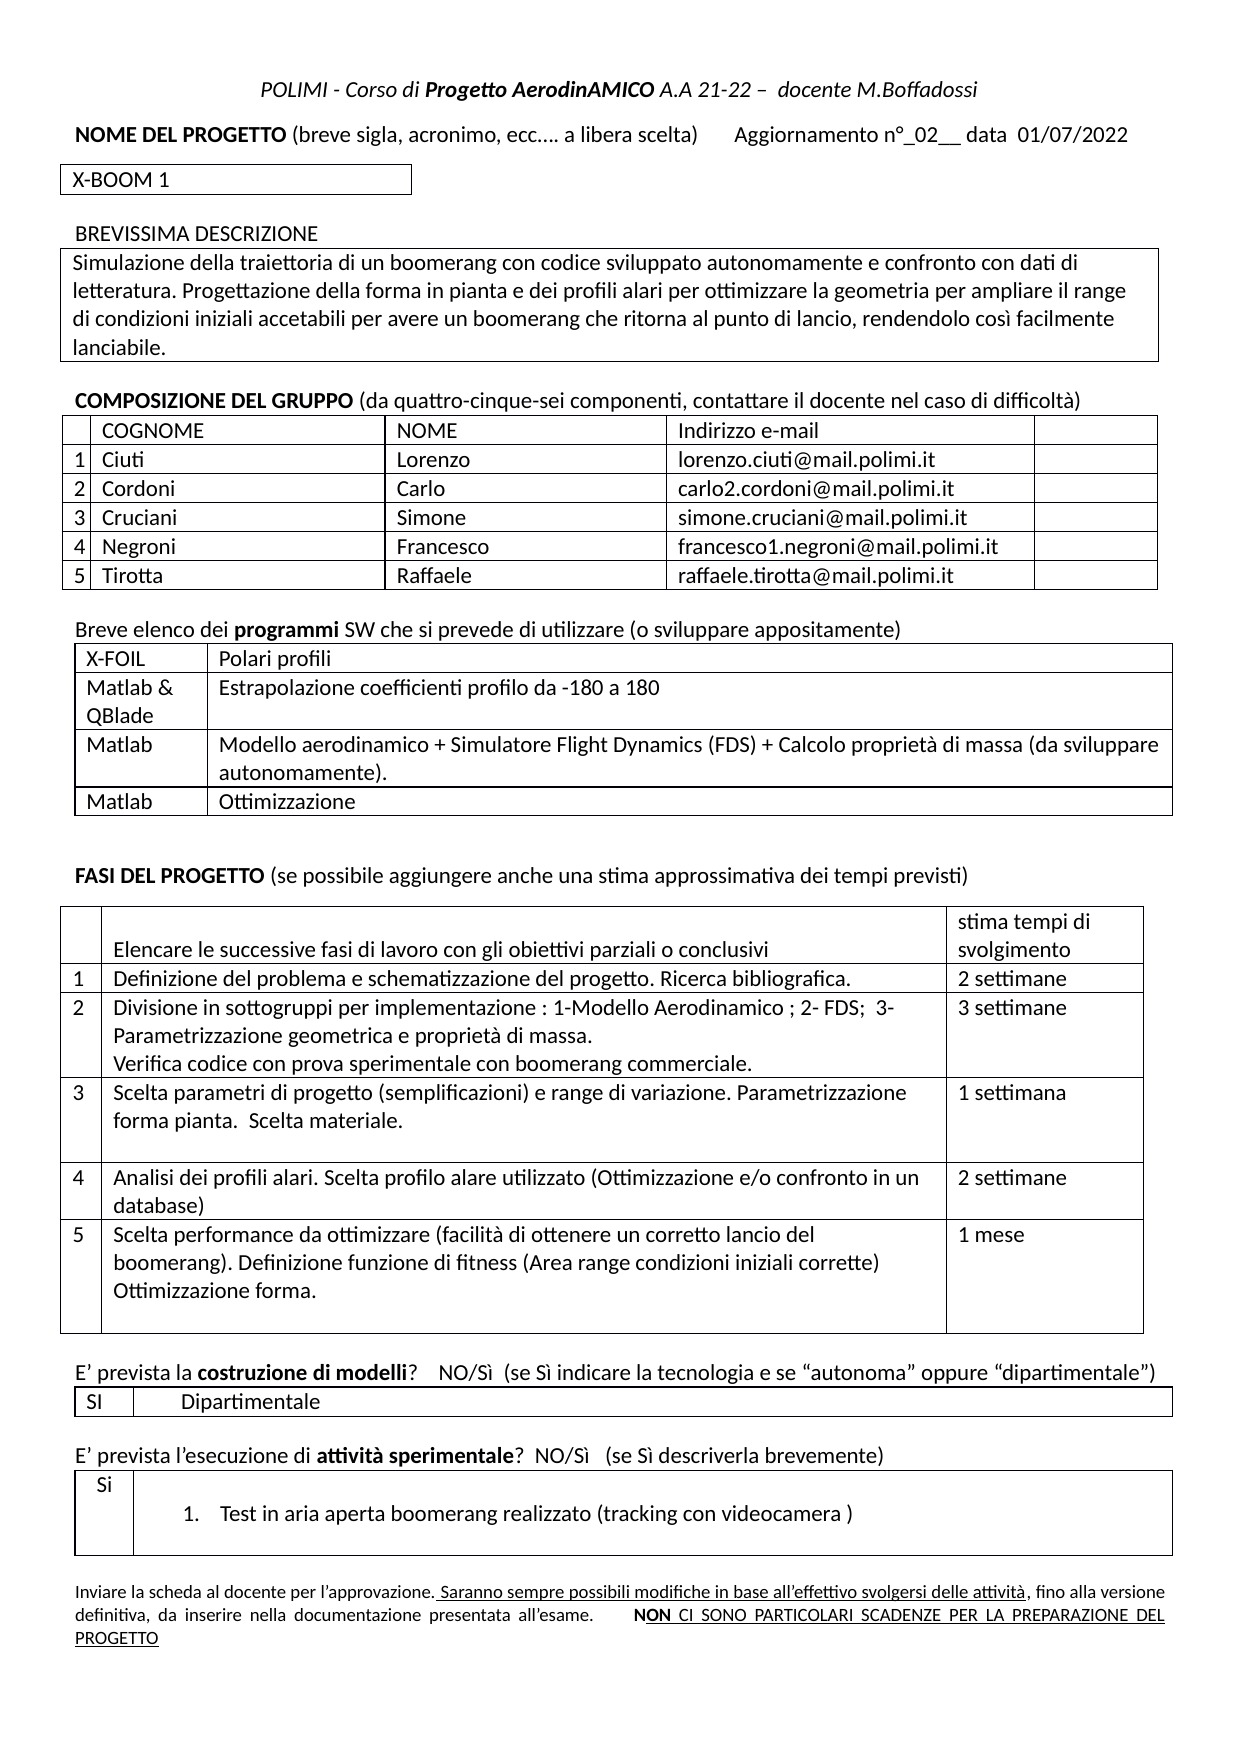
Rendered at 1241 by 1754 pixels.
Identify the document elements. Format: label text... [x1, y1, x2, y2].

table_cell [1035, 532, 1157, 560]
text E’ prevista l’esecuzione di attività sperimentale? NO/Sì (se Sì descriverla brevemente) [75, 1442, 1165, 1469]
table_cell Matlab & QBlade [76, 673, 207, 729]
table_cell Matlab [76, 730, 207, 786]
table_cell 1 settimana [947, 1078, 1143, 1162]
table_header Simulazione della traiettoria di un boomerang con codice sviluppato autonomamente e confronto con dati di letteratura. Progettazione della forma in pianta e dei profili alari per ottimizzare la geometria per ampliare il range di condizioni iniziali accetabili per avere un boomerang che ritorna al punto di lancio, rendendolo così facilmente lanciabile. [61, 249, 1158, 361]
table_cell 4 [61, 1163, 101, 1219]
table_cell Carlo [386, 474, 666, 502]
table_cell Cordoni [91, 474, 384, 502]
table_header Test in aria aperta boomerang realizzato (tracking con videocamera ) [134, 1471, 1172, 1527]
table_header SI [76, 1388, 133, 1416]
table_cell [76, 1527, 133, 1555]
text COMPOSIZIONE DEL GRUPPO (da quattro-cinque-sei componenti, contattare il docente nel caso di difficoltà) [75, 387, 1165, 415]
table_cell raffaele.tirotta@mail.polimi.it [667, 561, 1034, 589]
text Breve elenco dei programmi SW che si prevede di utilizzare (o sviluppare appositamente) [75, 615, 1165, 643]
table_cell 2 [63, 474, 90, 502]
text E’ prevista la costruzione di modelli? NO/Sì (se Sì indicare la tecnologia e se “autonoma” oppure “dipartimentale”) [75, 1358, 1165, 1386]
table_header Dipartimentale [134, 1388, 1172, 1416]
table_cell Scelta performance da ottimizzare (facilità di ottenere un corretto lancio del boomerang). Definizione funzione di fitness (Area range condizioni iniziali corrette) Ottimizzazione forma. [102, 1220, 946, 1332]
table_header COGNOME [91, 416, 384, 444]
table_cell 5 [61, 1220, 101, 1332]
table_header NOME [386, 416, 666, 444]
table_cell 3 [63, 503, 90, 531]
table_cell Estrapolazione coefficienti profilo da -180 a 180 [208, 673, 1172, 729]
table_header Indirizzo e-mail [667, 416, 1034, 444]
text Inviare la scheda al docente per l’approvazione. Saranno sempre possibili modifiche in base all’effettivo svolgersi delle attività, fino alla versione definitiva, da inserire nella documentazione presentata all’esame. NON CI SONO PARTICOLARI SCADENZE PER LA PREPARAZIONE DEL PROGETTO [75, 1581, 1165, 1649]
table_cell [1035, 503, 1157, 531]
table_cell Analisi dei profili alari. Scelta profilo alare utilizzato (Ottimizzazione e/o confronto in un database) [102, 1163, 946, 1219]
table_cell 5 [63, 561, 90, 589]
table_cell Definizione del problema e schematizzazione del progetto. Ricerca bibliografica. [102, 964, 946, 992]
table_cell Scelta parametri di progetto (semplificazioni) e range di variazione. Parametrizzazione forma pianta. Scelta materiale. [102, 1078, 946, 1162]
table_header Elencare le successive fasi di lavoro con gli obiettivi parziali o conclusivi [102, 907, 946, 963]
table_cell Modello aerodinamico + Simulatore Flight Dynamics (FDS) + Calcolo proprietà di massa (da sviluppare autonomamente). [208, 730, 1172, 786]
table_cell Tirotta [91, 561, 384, 589]
table_cell lorenzo.ciuti@mail.polimi.it [667, 445, 1034, 473]
table_cell 1 [61, 964, 101, 992]
table_header X-BOOM 1 [61, 165, 411, 193]
table_cell francesco1.negroni@mail.polimi.it [667, 532, 1034, 560]
table_cell Lorenzo [386, 445, 666, 473]
table_cell 2 settimane [947, 1163, 1143, 1219]
text POLIMI - Corso di Progetto AerodinAMICO A.A 21-22 – docente M.Boffadossi [75, 75, 1165, 103]
table_cell [134, 1527, 1172, 1555]
text NOME DEL PROGETTO (breve sigla, acronimo, ecc…. a libera scelta) Aggiornamento n°_02__ data 01/07/2022 [75, 120, 1165, 148]
table_cell [1035, 445, 1157, 473]
table_cell 4 [63, 532, 90, 560]
table_cell [1035, 561, 1157, 589]
table_cell Ottimizzazione [208, 788, 1172, 815]
table_header [63, 416, 90, 444]
table_cell 1 mese [947, 1220, 1143, 1332]
table_cell 2 [61, 993, 101, 1077]
table_header stima tempi di svolgimento [947, 907, 1143, 963]
table_cell Raffaele [386, 561, 666, 589]
table_cell [1035, 474, 1157, 502]
table_cell 2 settimane [947, 964, 1143, 992]
table_cell Matlab [76, 788, 207, 815]
table_header Si [76, 1471, 133, 1527]
table_cell Divisione in sottogruppi per implementazione : 1-Modello Aerodinamico ; 2- FDS; 3-Parametrizzazione geometrica e proprietà di massa. Verifica codice con prova sperimentale con boomerang commerciale. [102, 993, 946, 1077]
table_cell 1 [63, 445, 90, 473]
text FASI DEL PROGETTO (se possibile aggiungere anche una stima approssimativa dei tempi previsti) [75, 861, 1165, 889]
table_cell 3 [61, 1078, 101, 1162]
table_header Polari profili [208, 644, 1172, 672]
table_cell Negroni [91, 532, 384, 560]
table_cell Ciuti [91, 445, 384, 473]
text BREVISSIMA DESCRIZIONE [75, 219, 1165, 247]
table_cell Cruciani [91, 503, 384, 531]
table_cell simone.cruciani@mail.polimi.it [667, 503, 1034, 531]
table_header X-FOIL [76, 644, 207, 672]
table_cell 3 settimane [947, 993, 1143, 1077]
table_cell Francesco [386, 532, 666, 560]
table_header [61, 907, 101, 963]
table_header [1035, 416, 1157, 444]
table_cell carlo2.cordoni@mail.polimi.it [667, 474, 1034, 502]
table_cell Simone [386, 503, 666, 531]
